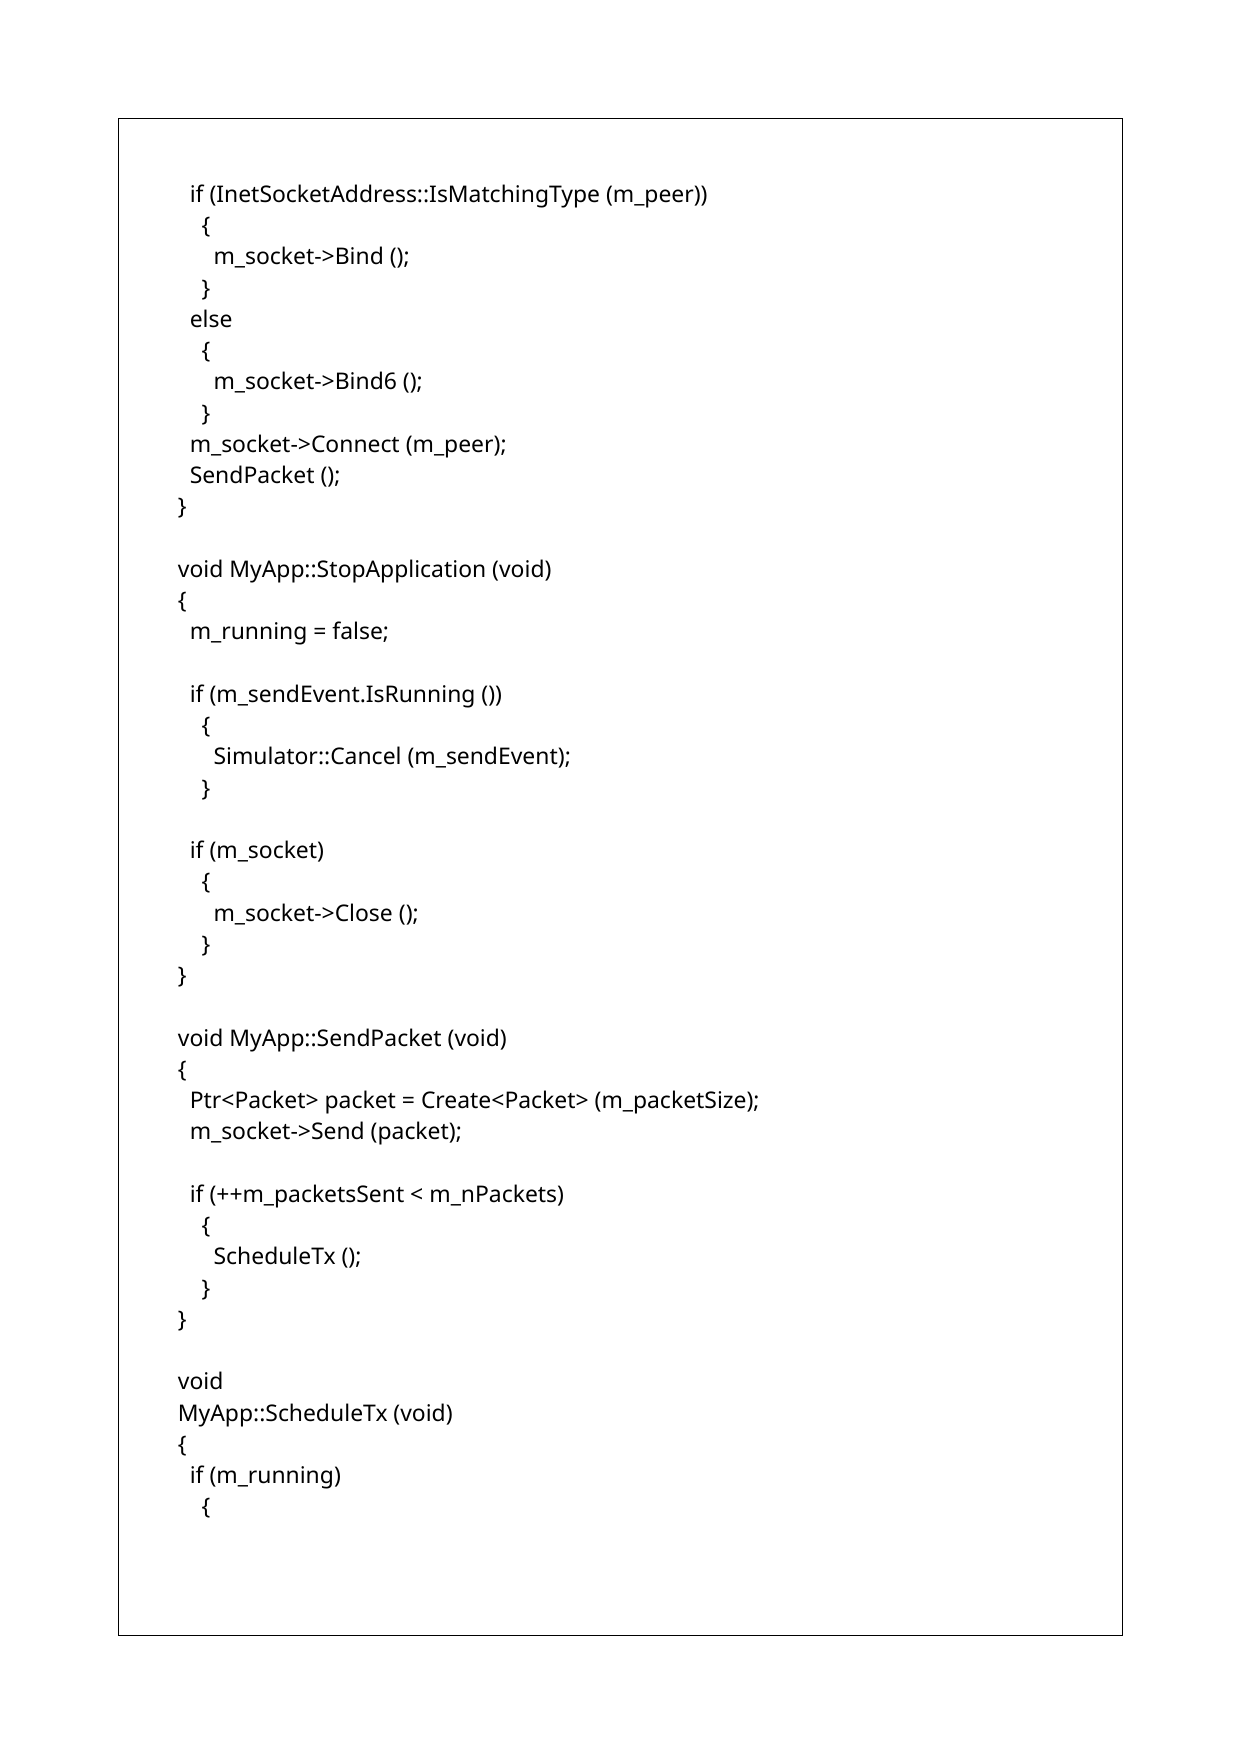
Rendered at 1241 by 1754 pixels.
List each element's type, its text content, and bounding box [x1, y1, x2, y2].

text } [178, 271, 1062, 303]
text if (m_socket) [178, 834, 1062, 865]
text { [178, 1428, 1062, 1459]
text if (++m_packetsSent < m_nPackets) [178, 1178, 1062, 1209]
text if (m_running) [178, 1459, 1062, 1490]
text m_socket->Close (); [178, 896, 1062, 928]
text } [178, 959, 1062, 990]
text } [178, 490, 1062, 521]
text { [178, 865, 1062, 896]
text m_socket->Connect (m_peer); [178, 428, 1062, 459]
text void MyApp::SendPacket (void) [178, 1021, 1062, 1053]
text { [178, 1053, 1062, 1084]
text { [178, 209, 1062, 240]
text Ptr<Packet> packet = Create<Packet> (m_packetSize); [178, 1084, 1062, 1115]
text void [178, 1365, 1062, 1396]
text m_socket->Bind (); [178, 240, 1062, 271]
text ScheduleTx (); [178, 1240, 1062, 1271]
text { [178, 1209, 1062, 1240]
text if (InetSocketAddress::IsMatchingType (m_peer)) [178, 178, 1062, 209]
text m_socket->Bind6 (); [178, 365, 1062, 396]
text SendPacket (); [178, 459, 1062, 490]
text MyApp::ScheduleTx (void) [178, 1396, 1062, 1428]
text Simulator::Cancel (m_sendEvent); [178, 740, 1062, 771]
text m_socket->Send (packet); [178, 1115, 1062, 1146]
text void MyApp::StopApplication (void) [178, 553, 1062, 584]
text else [178, 303, 1062, 334]
text { [178, 334, 1062, 365]
text } [178, 1303, 1062, 1334]
text } [178, 396, 1062, 428]
text } [178, 771, 1062, 803]
text m_running = false; [178, 615, 1062, 646]
text { [178, 584, 1062, 615]
text if (m_sendEvent.IsRunning ()) [178, 678, 1062, 709]
text } [178, 1271, 1062, 1303]
text { [178, 709, 1062, 740]
text { [178, 1490, 1062, 1521]
text } [178, 928, 1062, 959]
